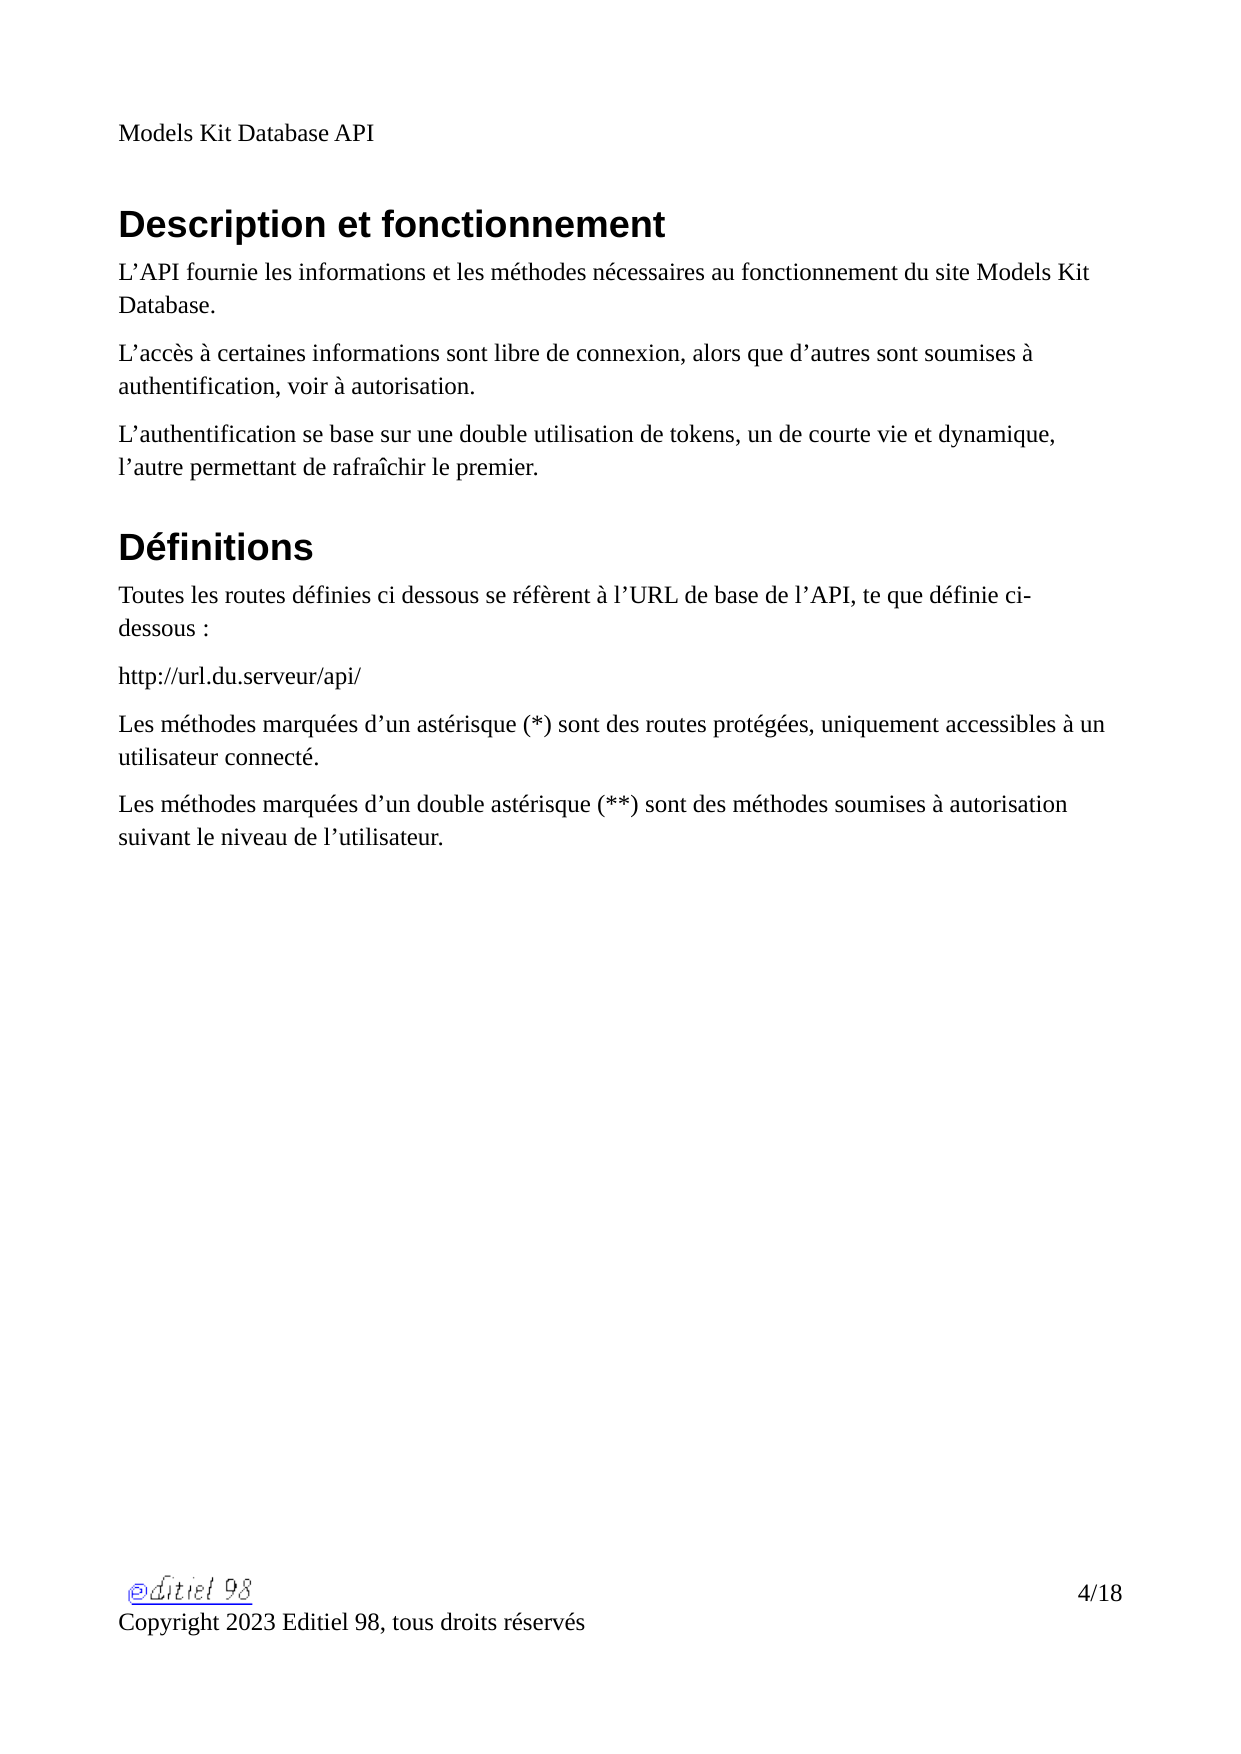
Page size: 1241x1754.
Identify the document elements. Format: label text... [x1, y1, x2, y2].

subtitle Description et fonctionnement [118, 201, 1122, 245]
picture [127, 1575, 253, 1605]
text L’API fournie les informations et les méthodes nécessaires au fonctionnement du site Models Kit Database. [118, 257, 1122, 319]
text Toutes les routes définies ci dessous se réfèrent à l’URL de base de l’API, te que définie ci-dessous : [118, 581, 1122, 642]
subtitle Définitions [118, 524, 1122, 568]
text http://url.du.serveur/api/ [118, 661, 1122, 690]
text Les méthodes marquées d’un double astérisque (**) sont des méthodes soumises à autorisation suivant le niveau de l’utilisateur. [118, 789, 1122, 851]
text L’authentification se base sur une double utilisation de tokens, un de courte vie et dynamique, l’autre permettant de rafraîchir le premier. [118, 419, 1122, 481]
text L’accès à certaines informations sont libre de connexion, alors que d’autres sont soumises à authentification, voir à autorisation. [118, 338, 1122, 400]
text Les méthodes marquées d’un astérisque (*) sont des routes protégées, uniquement accessibles à un utilisateur connecté. [118, 709, 1122, 771]
